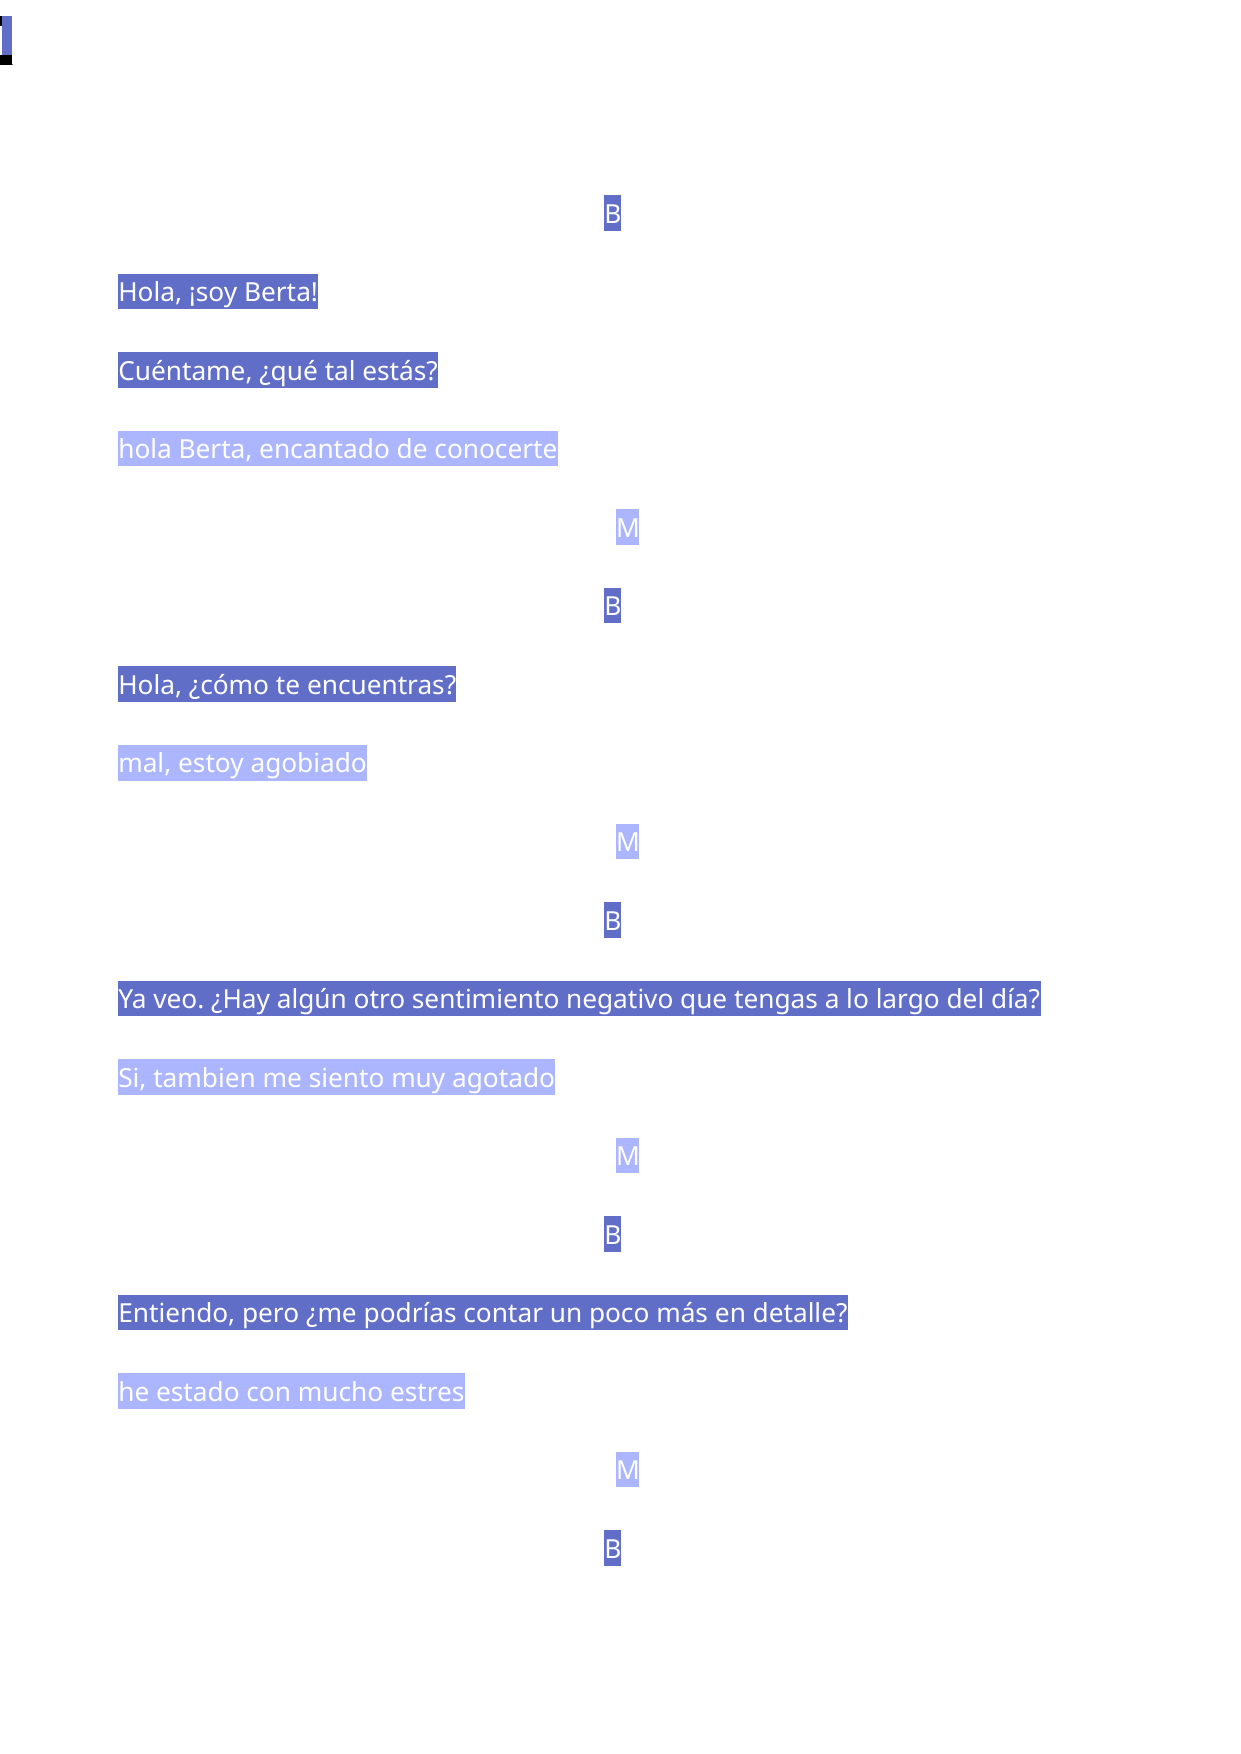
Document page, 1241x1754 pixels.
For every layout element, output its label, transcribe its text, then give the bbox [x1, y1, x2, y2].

text B [118, 902, 1107, 938]
text mal, estoy agobiado [118, 745, 1122, 781]
text Cuéntame, ¿qué tal estás? [118, 352, 1122, 388]
text Hola, ¡soy Berta! [118, 274, 1107, 309]
text B [118, 588, 1107, 623]
text B [118, 195, 1107, 231]
text M [133, 823, 1122, 859]
text he estado con mucho estres [118, 1373, 1122, 1409]
text B [118, 1530, 1107, 1566]
text Hola, ¿cómo te encuentras? [118, 666, 1107, 702]
text B [118, 1216, 1107, 1252]
text M [133, 509, 1122, 545]
text hola Berta, encantado de conocerte [118, 431, 1122, 466]
text M [133, 1452, 1122, 1487]
text Ya veo. ¿Hay algún otro sentimiento negativo que tengas a lo largo del día? [118, 981, 1107, 1016]
text M [133, 1138, 1122, 1173]
text Entiendo, pero ¿me podrías contar un poco más en detalle? [118, 1295, 1107, 1330]
text Si, tambien me siento muy agotado [118, 1059, 1122, 1095]
